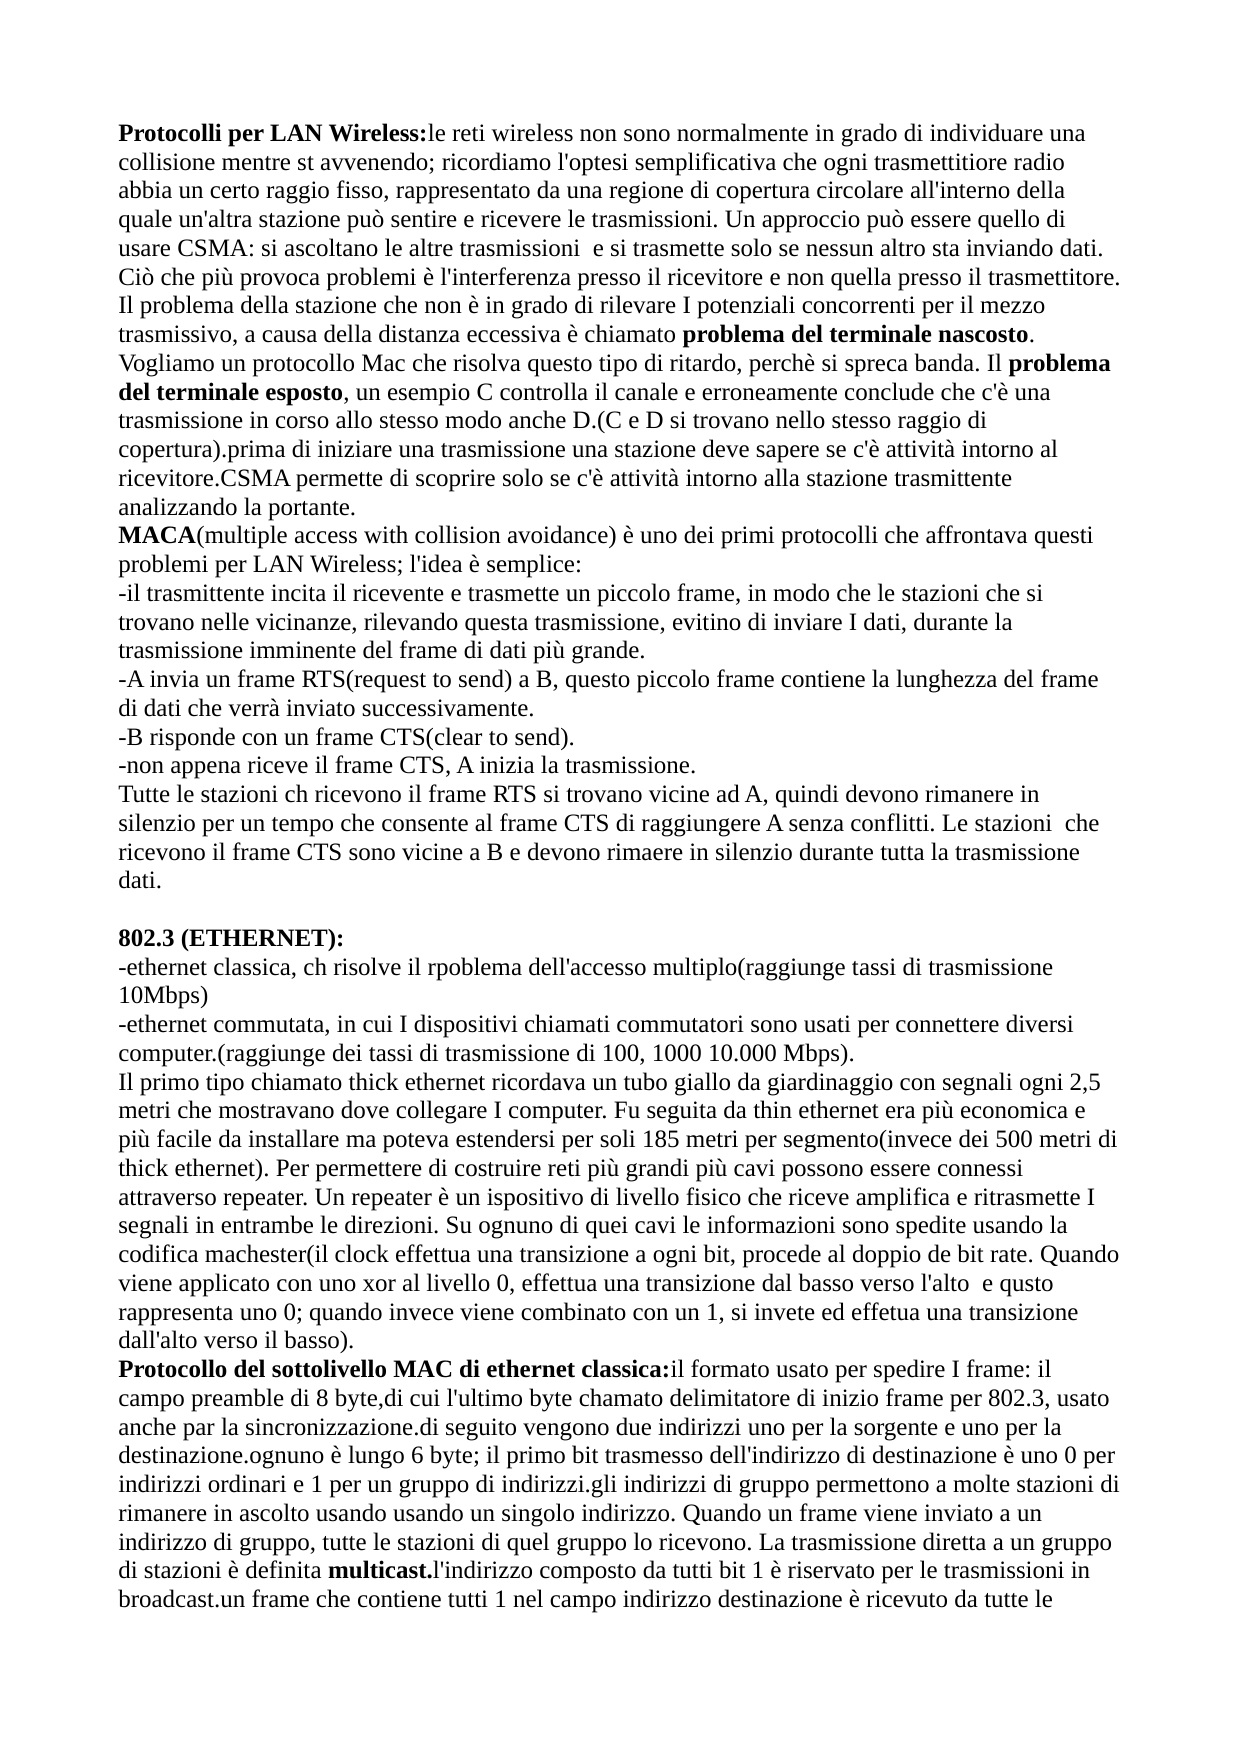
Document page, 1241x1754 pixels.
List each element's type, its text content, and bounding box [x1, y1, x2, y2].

text MACA(multiple access with collision avoidance) è uno dei primi protocolli che affrontava questi problemi per LAN Wireless; l'idea è semplice: [118, 521, 1122, 578]
text 802.3 (ETHERNET): [118, 923, 1122, 952]
text -ethernet classica, ch risolve il rpoblema dell'accesso multiplo(raggiunge tassi di trasmissione 10Mbps) [118, 952, 1122, 1009]
text -ethernet commutata, in cui I dispositivi chiamati commutatori sono usati per connettere diversi computer.(raggiunge dei tassi di trasmissione di 100, 1000 10.000 Mbps). [118, 1009, 1122, 1067]
text Tutte le stazioni ch ricevono il frame RTS si trovano vicine ad A, quindi devono rimanere in silenzio per un tempo che consente al frame CTS di raggiungere A senza conflitti. Le stazioni che ricevono il frame CTS sono vicine a B e devono rimaere in silenzio durante tutta la trasmissione dati. [118, 779, 1122, 894]
text Protocolli per LAN Wireless:le reti wireless non sono normalmente in grado di individuare una collisione mentre st avvenendo; ricordiamo l'optesi semplificativa che ogni trasmettitiore radio abbia un certo raggio fisso, rappresentato da una regione di copertura circolare all'interno della quale un'altra stazione può sentire e ricevere le trasmissioni. Un approccio può essere quello di usare CSMA: si ascoltano le altre trasmissioni e si trasmette solo se nessun altro sta inviando dati. Ciò che più provoca problemi è l'interferenza presso il ricevitore e non quella presso il trasmettitore. Il problema della stazione che non è in grado di rilevare I potenziali concorrenti per il mezzo trasmissivo, a causa della distanza eccessiva è chiamato problema del terminale nascosto. Vogliamo un protocollo Mac che risolva questo tipo di ritardo, perchè si spreca banda. Il problema del terminale esposto, un esempio C controlla il canale e erroneamente conclude che c'è una trasmissione in corso allo stesso modo anche D.(C e D si trovano nello stesso raggio di copertura).prima di iniziare una trasmissione una stazione deve sapere se c'è attività intorno al ricevitore.CSMA permette di scoprire solo se c'è attività intorno alla stazione trasmittente analizzando la portante. [118, 118, 1122, 521]
text -il trasmittente incita il ricevente e trasmette un piccolo frame, in modo che le stazioni che si trovano nelle vicinanze, rilevando questa trasmissione, evitino di inviare I dati, durante la trasmissione imminente del frame di dati più grande. [118, 578, 1122, 664]
text -A invia un frame RTS(request to send) a B, questo piccolo frame contiene la lunghezza del frame di dati che verrà inviato successivamente. [118, 664, 1122, 722]
text -non appena riceve il frame CTS, A inizia la trasmissione. [118, 751, 1122, 779]
text -B risponde con un frame CTS(clear to send). [118, 722, 1122, 751]
text Protocollo del sottolivello MAC di ethernet classica:il formato usato per spedire I frame: il campo preamble di 8 byte,di cui l'ultimo byte chamato delimitatore di inizio frame per 802.3, usato anche par la sincronizzazione.di seguito vengono due indirizzi uno per la sorgente e uno per la destinazione.ognuno è lungo 6 byte; il primo bit trasmesso dell'indirizzo di destinazione è uno 0 per indirizzi ordinari e 1 per un gruppo di indirizzi.gli indirizzi di gruppo permettono a molte stazioni di rimanere in ascolto usando usando un singolo indirizzo. Quando un frame viene inviato a un indirizzo di gruppo, tutte le stazioni di quel gruppo lo ricevono. La trasmissione diretta a un gruppo di stazioni è definita multicast.l'indirizzo composto da tutti bit 1 è riservato per le trasmissioni in broadcast.un frame che contiene tutti 1 nel campo indirizzo destinazione è ricevuto da tutte le [118, 1354, 1122, 1613]
text Il primo tipo chiamato thick ethernet ricordava un tubo giallo da giardinaggio con segnali ogni 2,5 metri che mostravano dove collegare I computer. Fu seguita da thin ethernet era più economica e più facile da installare ma poteva estendersi per soli 185 metri per segmento(invece dei 500 metri di thick ethernet). Per permettere di costruire reti più grandi più cavi possono essere connessi attraverso repeater. Un repeater è un ispositivo di livello fisico che riceve amplifica e ritrasmette I segnali in entrambe le direzioni. Su ognuno di quei cavi le informazioni sono spedite usando la codifica machester(il clock effettua una transizione a ogni bit, procede al doppio de bit rate. Quando viene applicato con uno xor al livello 0, effettua una transizione dal basso verso l'alto e qusto rappresenta uno 0; quando invece viene combinato con un 1, si invete ed effetua una transizione dall'alto verso il basso). [118, 1067, 1122, 1354]
